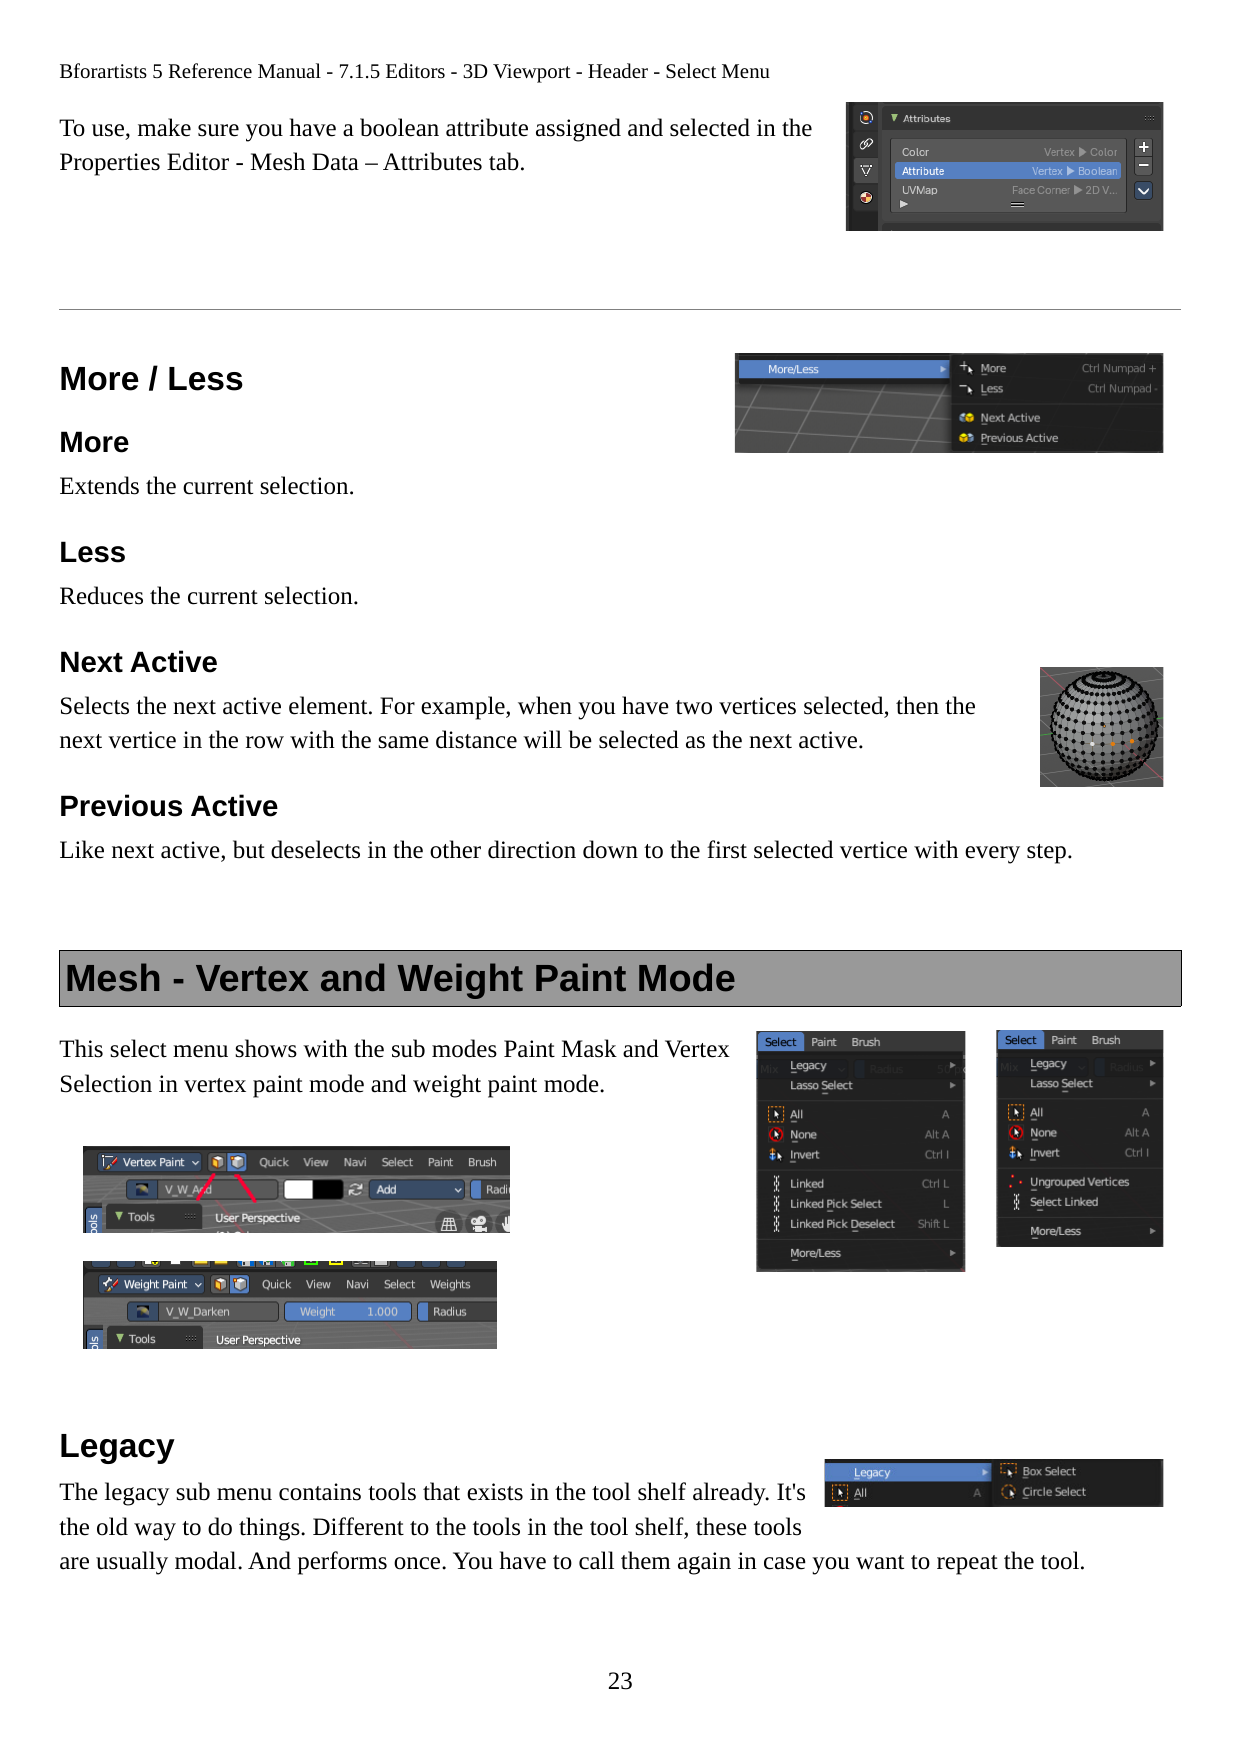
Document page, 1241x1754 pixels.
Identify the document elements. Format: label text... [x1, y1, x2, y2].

picture [83, 1146, 510, 1233]
table_header Mesh - Vertex and Weight Paint Mode [60, 951, 1181, 1006]
subtitle [1164, 359, 1181, 398]
picture [845, 102, 1164, 231]
text To use, make sure you have a boolean attribute assigned and selected in the Properties Editor - Mesh Data – Attributes tab. [59, 113, 845, 176]
subtitle Next Active [59, 645, 1181, 678]
subtitle Previous Active [59, 789, 1181, 823]
picture [734, 353, 1164, 453]
text Extends the current selection. [59, 471, 1181, 500]
text The legacy sub menu contains tools that exists in the tool shelf already. It's the old way to do things. Different to the tools in the tool shelf, these tools are usually modal. And performs once. You have to call them again in case you want to repeat the tool. [59, 1477, 1181, 1575]
subtitle Less [59, 535, 1181, 569]
subtitle More [59, 425, 1181, 459]
picture [1040, 667, 1164, 787]
text This select menu shows with the sub modes Paint Mask and Vertex Selection in vertex paint mode and weight paint mode. [59, 1034, 756, 1098]
picture [824, 1459, 1164, 1507]
picture [996, 1030, 1164, 1247]
picture [83, 1261, 497, 1349]
picture [756, 1031, 966, 1272]
text Like next active, but deselects in the other direction down to the first selected vertice with every step. [59, 835, 1181, 864]
subtitle More / Less [59, 359, 734, 398]
subtitle Legacy [59, 1426, 1181, 1465]
text Selects the next active element. For example, when you have two vertices selected, then the next vertice in the row with the same distance will be selected as the next active. [59, 691, 1040, 754]
text Reduces the current selection. [59, 581, 1181, 610]
